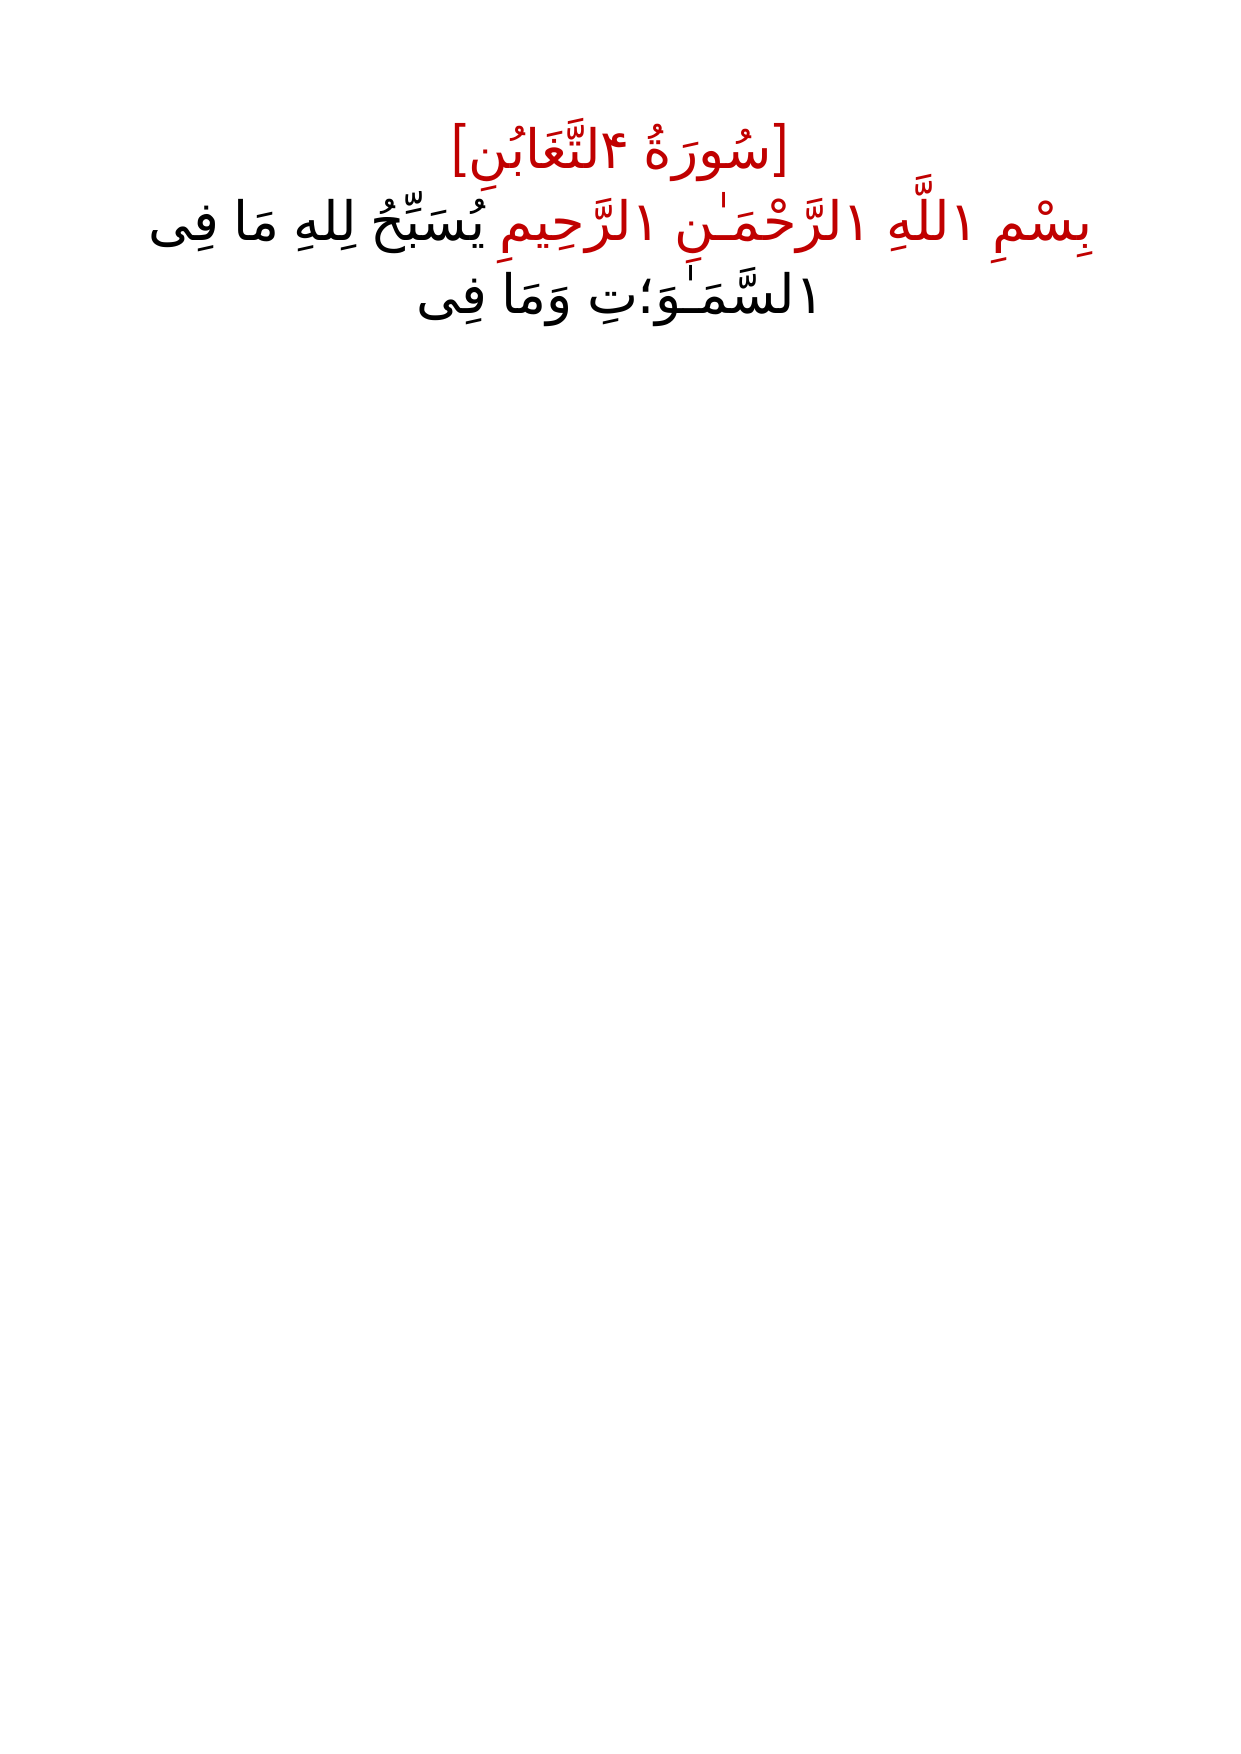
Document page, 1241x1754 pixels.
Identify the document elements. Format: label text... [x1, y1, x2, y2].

text بِسْمِ ۱للَّهِ ۱لرَّحْمَـٰنِ ۱لرَّحِيمِ يُسَبِّحُ لِلهِ مَا فِى ۱لسَّمَـٰوَ؛تِ وَمَا فِى [118, 191, 1122, 335]
subtitle [سُورَةُ ۴لتَّغَابُنِ] [118, 118, 1122, 191]
